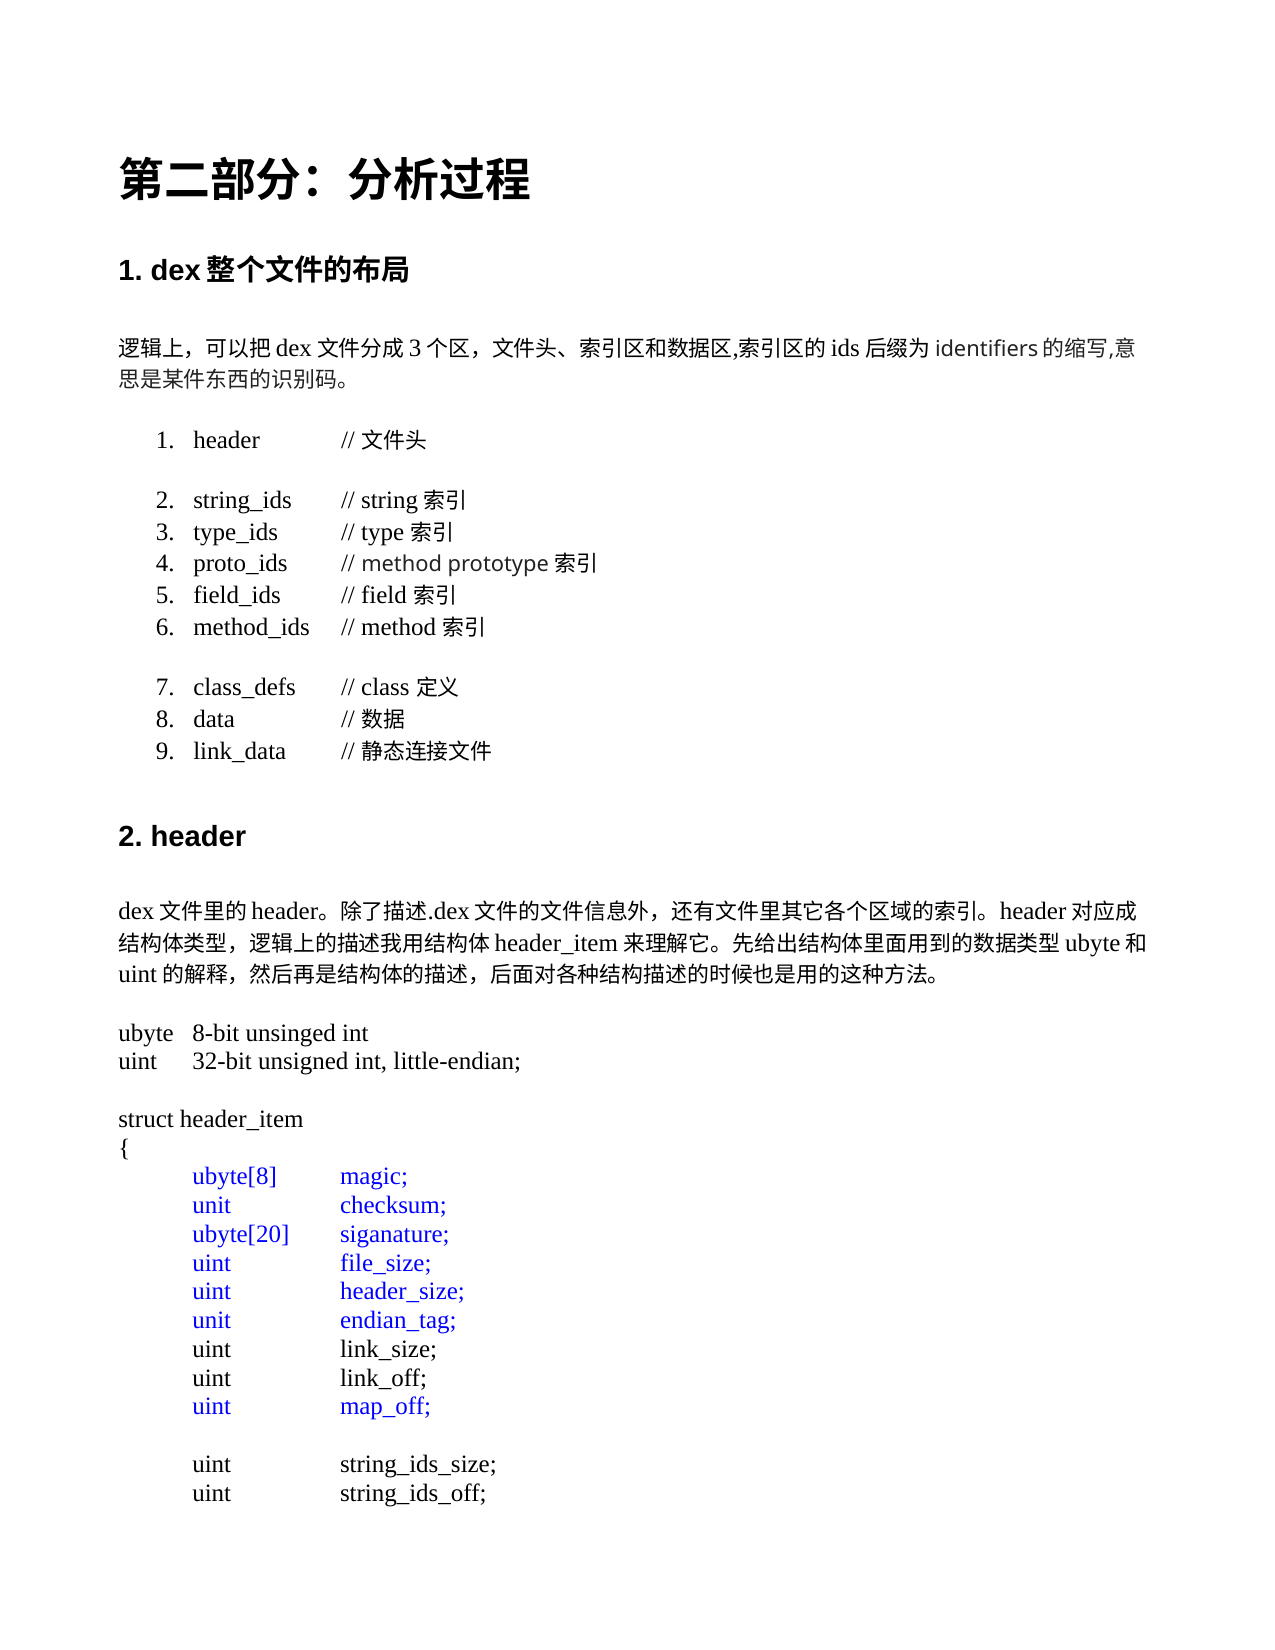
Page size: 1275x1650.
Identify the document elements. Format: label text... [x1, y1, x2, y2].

text struct header_item [118, 1104, 1157, 1133]
text ubyte[20] siganature; [118, 1219, 1157, 1248]
subtitle 2. header [118, 819, 1157, 853]
subtitle 第二部分：分析过程 [118, 143, 1157, 209]
list header // 文件头 [156, 423, 1157, 454]
text uint map_off; [118, 1391, 1157, 1420]
text uint string_ids_off; [118, 1478, 1157, 1506]
text dex文件里的header。除了描述.dex文件的文件信息外，还有文件里其它各个区域的索引。header对应成结构体类型，逻辑上的描述我用结构体header_item来理解它。先给出结构体里面用到的数据类型ubyte和uint的解释，然后再是结构体的描述，后面对各种结构描述的时候也是用的这种方法。 [118, 894, 1157, 989]
list field_ids // field 索引 [156, 578, 1157, 610]
list link_data // 静态连接文件 [156, 734, 1157, 765]
list type_ids // type 索引 [156, 515, 1157, 546]
text uint link_off; [118, 1363, 1157, 1391]
text uint file_size; [118, 1248, 1157, 1276]
list method_ids // method 索引 [156, 610, 1157, 642]
text { [118, 1133, 1157, 1161]
text unit checksum; [118, 1190, 1157, 1219]
list class_defs // class 定义 [156, 670, 1157, 702]
text ubyte 8-bit unsinged int [118, 1018, 1157, 1046]
text uint string_ids_size; [118, 1449, 1157, 1478]
text uint 32-bit unsigned int, little-endian; [118, 1046, 1157, 1075]
list data // 数据 [156, 702, 1157, 734]
text uint link_size; [118, 1334, 1157, 1363]
text ubyte[8] magic; [118, 1161, 1157, 1190]
list proto_ids // method prototype 索引 [156, 546, 1157, 578]
text 逻辑上，可以把dex文件分成3个区，文件头、索引区和数据区,索引区的ids后缀为identifiers的缩写,意思是某件东西的识别码。 [118, 331, 1157, 394]
subtitle 1. dex整个文件的布局 [118, 247, 1157, 289]
list string_ids // string索引 [156, 483, 1157, 515]
text unit endian_tag; [118, 1305, 1157, 1334]
text uint header_size; [118, 1276, 1157, 1305]
